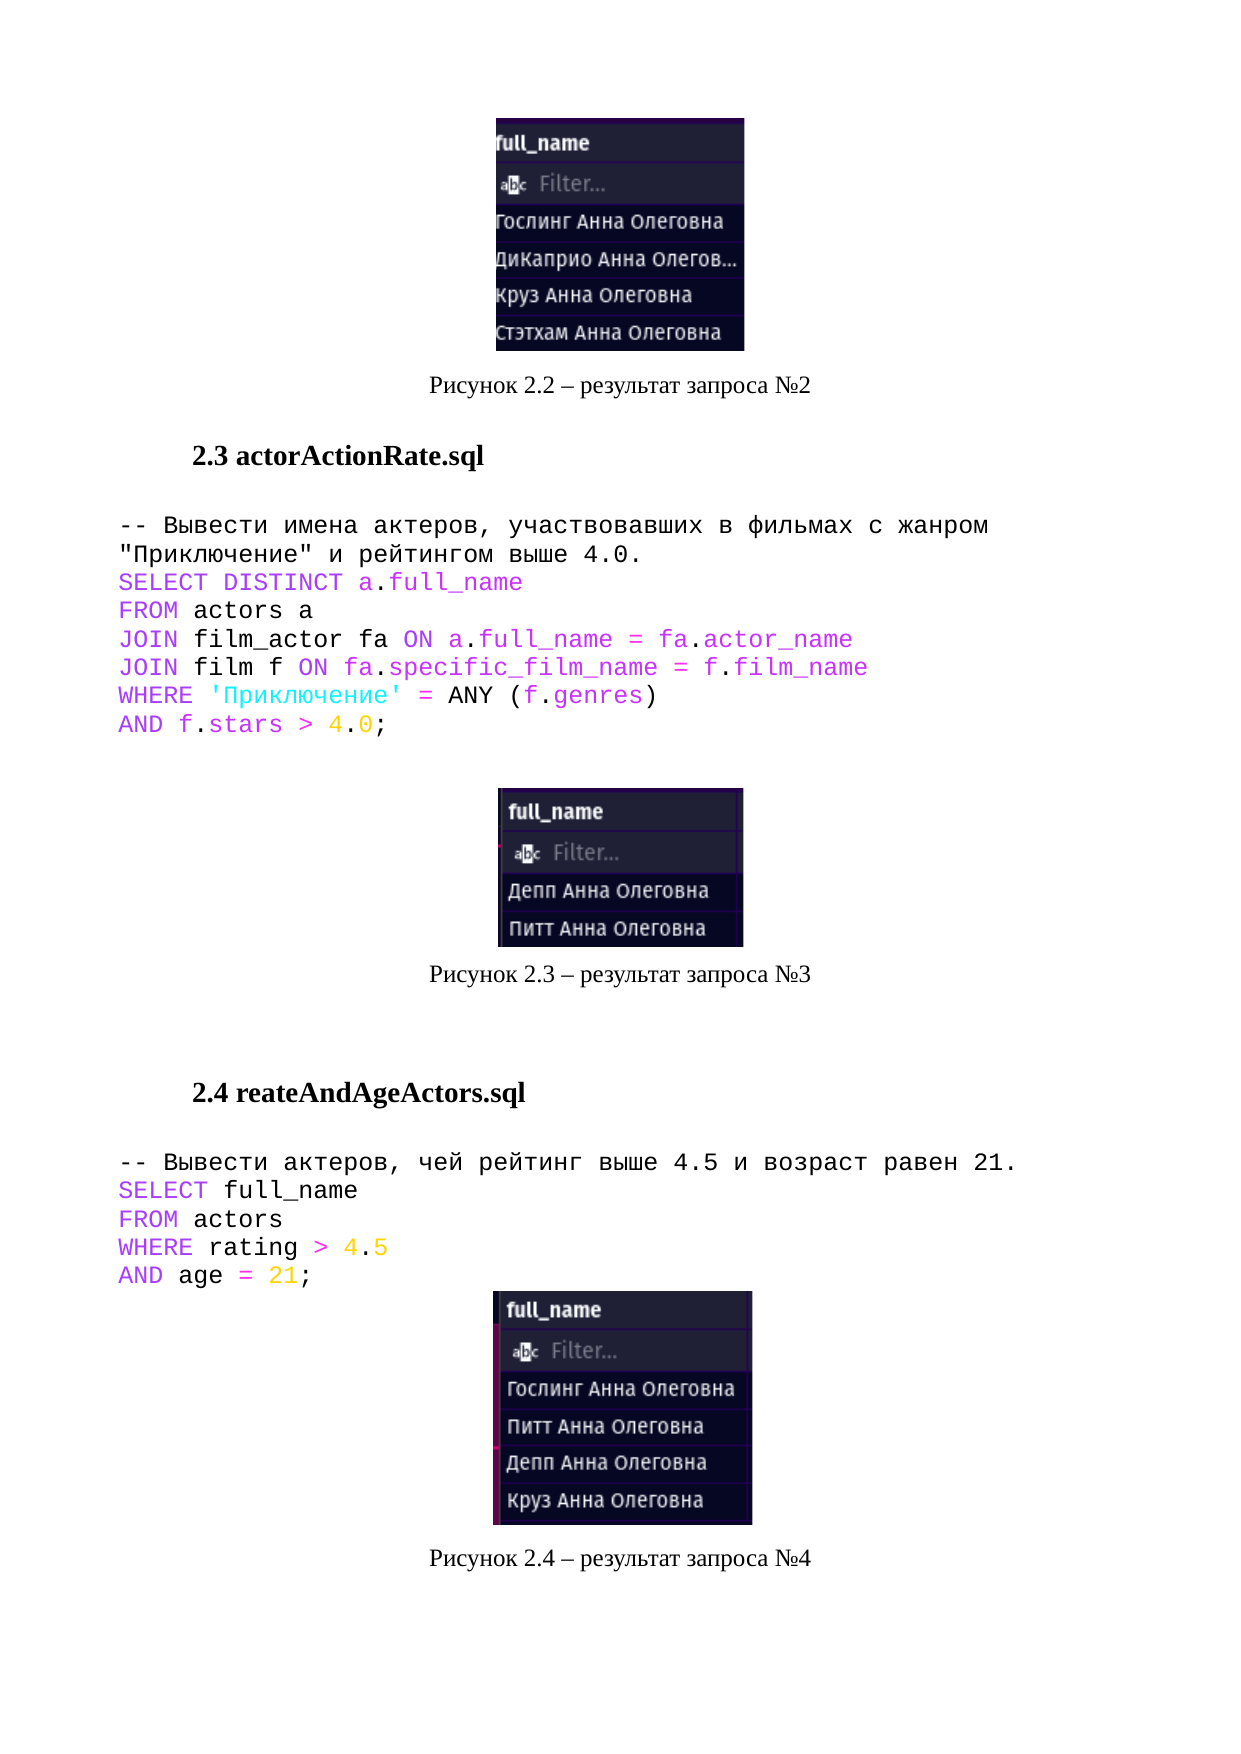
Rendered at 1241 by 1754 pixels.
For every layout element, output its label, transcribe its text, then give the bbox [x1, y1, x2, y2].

picture [498, 788, 744, 947]
text SELECT full_name [118, 1178, 1122, 1206]
text JOIN film_actor fa ON a.full_name = fa.actor_name [118, 626, 1122, 654]
text AND f.stars > 4.0; [118, 711, 1122, 739]
text SELECT DISTINCT a.full_name [118, 569, 1122, 598]
text WHERE rating > 4.5 [118, 1235, 1122, 1263]
subtitle 2.3 actorActionRate.sql [118, 438, 1122, 472]
text Рисунок 2.4 – результат запроса №4 [118, 1543, 1122, 1572]
text Рисунок 2.2 – результат запроса №2 [118, 370, 1122, 398]
text AND age = 21; [118, 1263, 1122, 1291]
picture [496, 118, 745, 351]
text JOIN film f ON fa.specific_film_name = f.film_name [118, 654, 1122, 683]
text -- Вывести имена актеров, участвовавших в фильмах с жанром "Приключение" и рейтингом выше 4.0. [118, 513, 1122, 569]
text WHERE 'Приключение' = ANY (f.genres) [118, 683, 1122, 711]
text FROM actors a [118, 598, 1122, 626]
picture [493, 1291, 753, 1525]
text -- Вывести актеров, чей рейтинг выше 4.5 и возраст равен 21. [118, 1150, 1122, 1178]
text Рисунок 2.3 – результат запроса №3 [118, 959, 1122, 988]
text FROM actors [118, 1206, 1122, 1235]
subtitle 2.4 reateAndAgeActors.sql [118, 1075, 1122, 1108]
